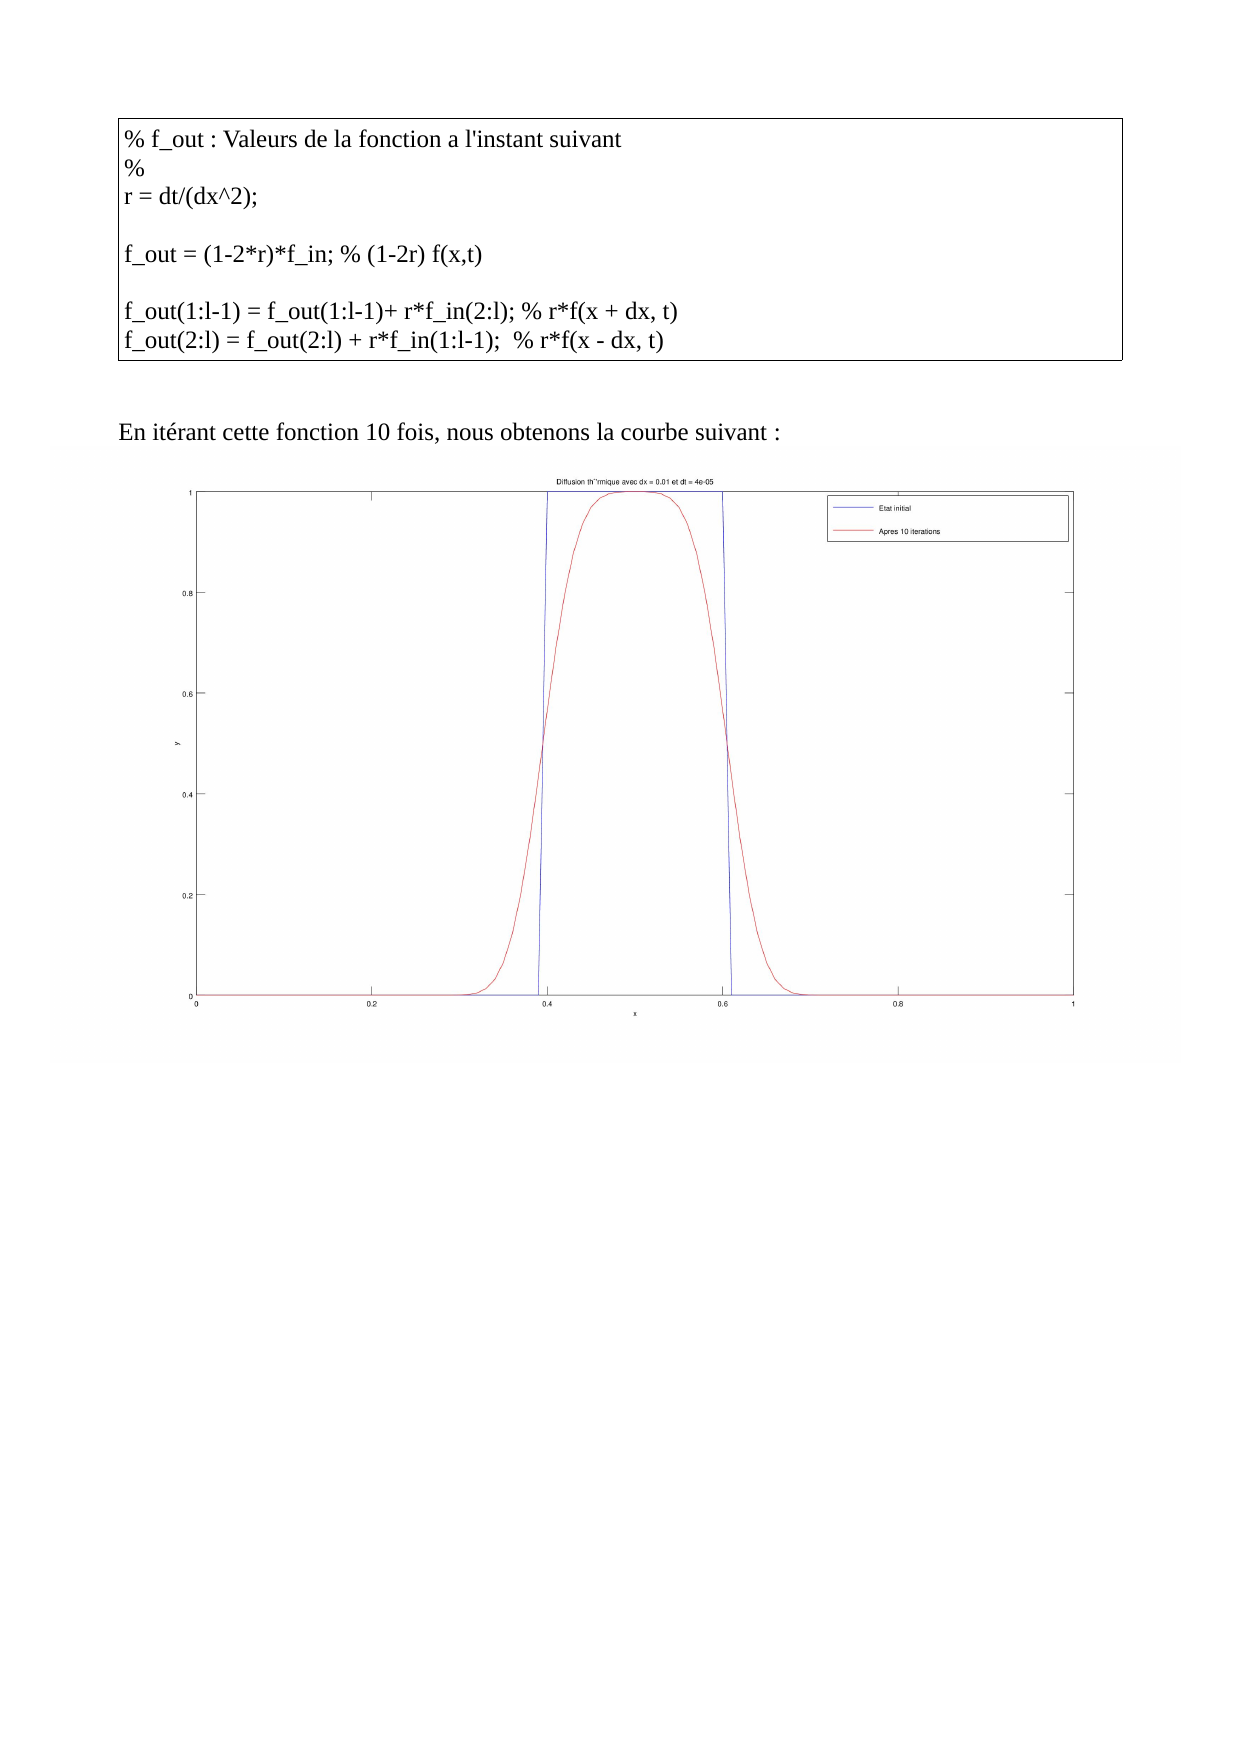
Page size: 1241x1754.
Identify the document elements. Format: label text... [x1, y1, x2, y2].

picture [49, 446, 1181, 1063]
text En itérant cette fonction 10 fois, nous obtenons la courbe suivant : [118, 417, 1122, 446]
table_header % f_out : Valeurs de la fonction a l'instant suivant % r = dt/(dx^2); f_out = (1-2*r)*f_in; % (1-2r) f(x,t) f_out(1:l-1) = f_out(1:l-1)+ r*f_in(2:l); % r*f(x + dx, t) f_out(2:l) = f_out(2:l) + r*f_in(1:l-1); % r*f(x - dx, t) [119, 119, 1122, 360]
